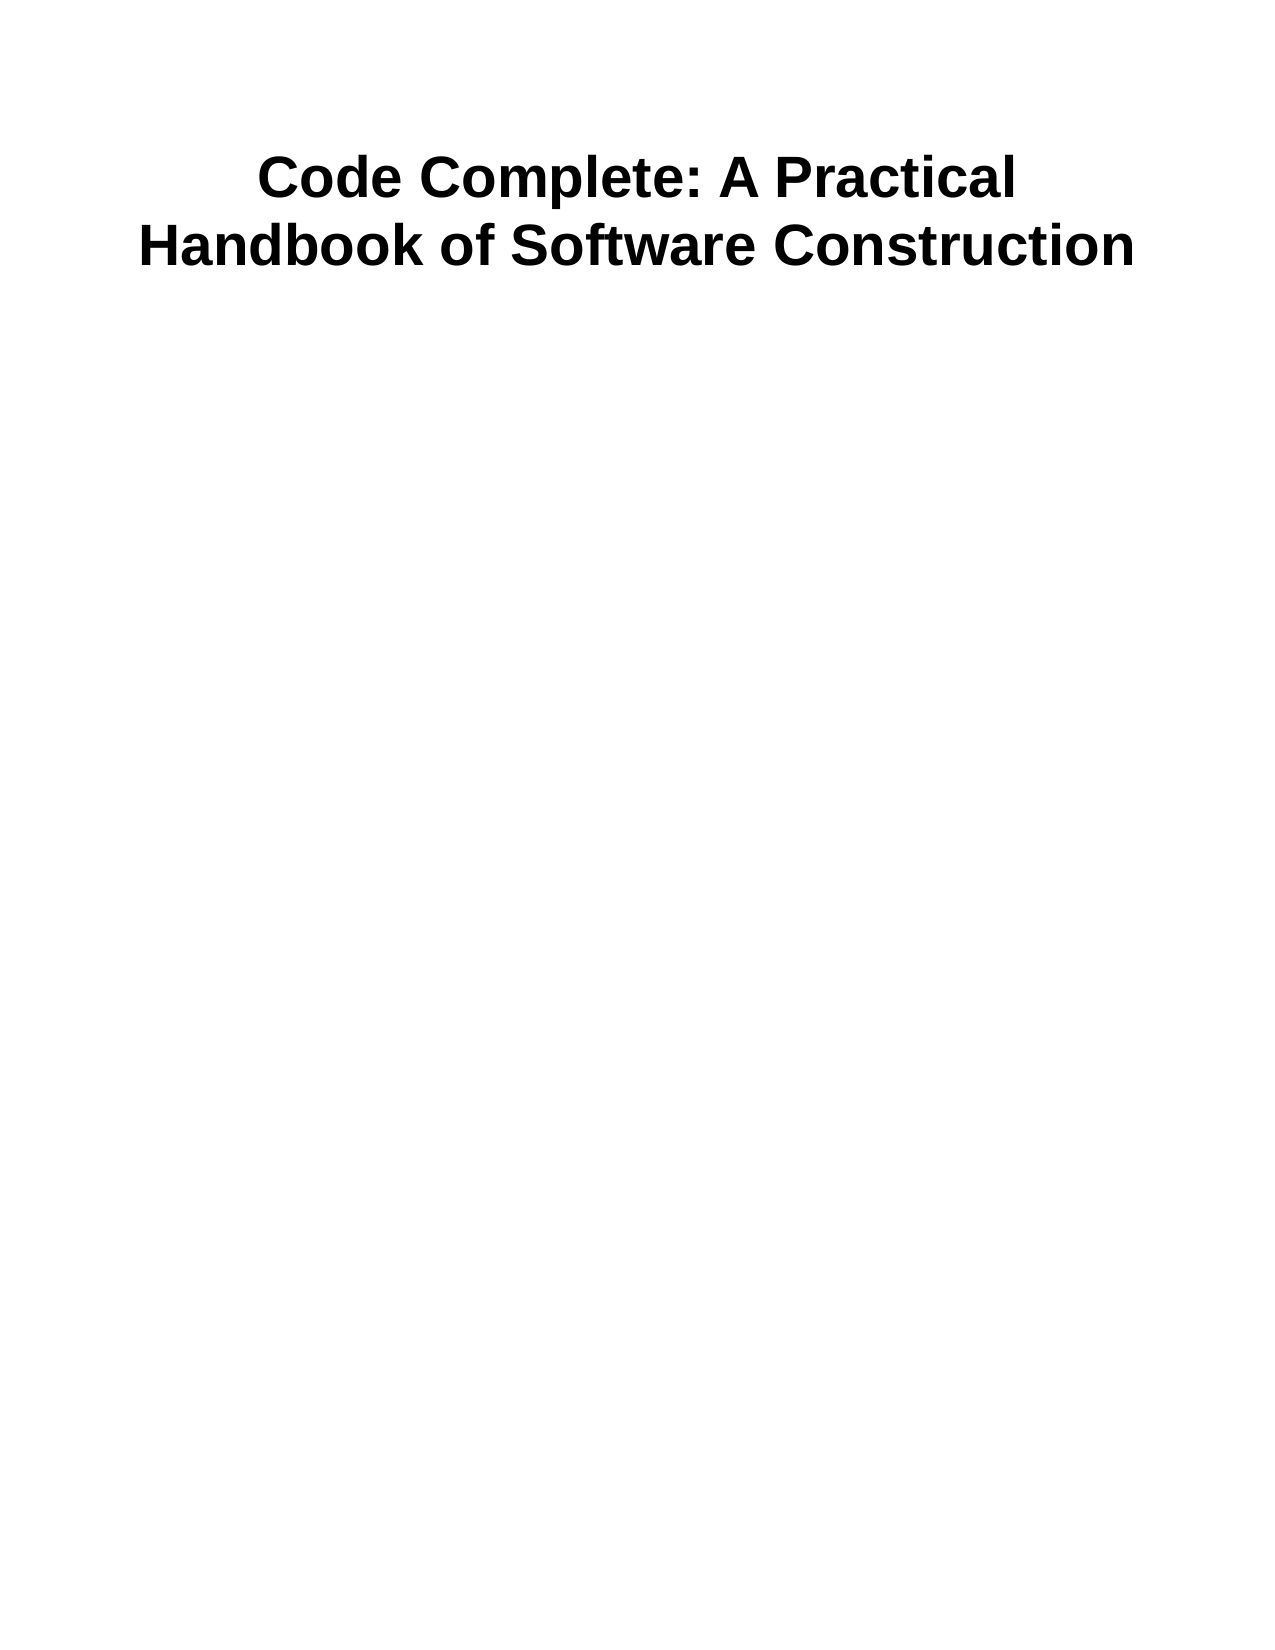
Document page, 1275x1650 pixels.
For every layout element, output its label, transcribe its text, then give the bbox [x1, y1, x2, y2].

title Code Complete: A Practical Handbook of Software Construction [118, 143, 1157, 277]
